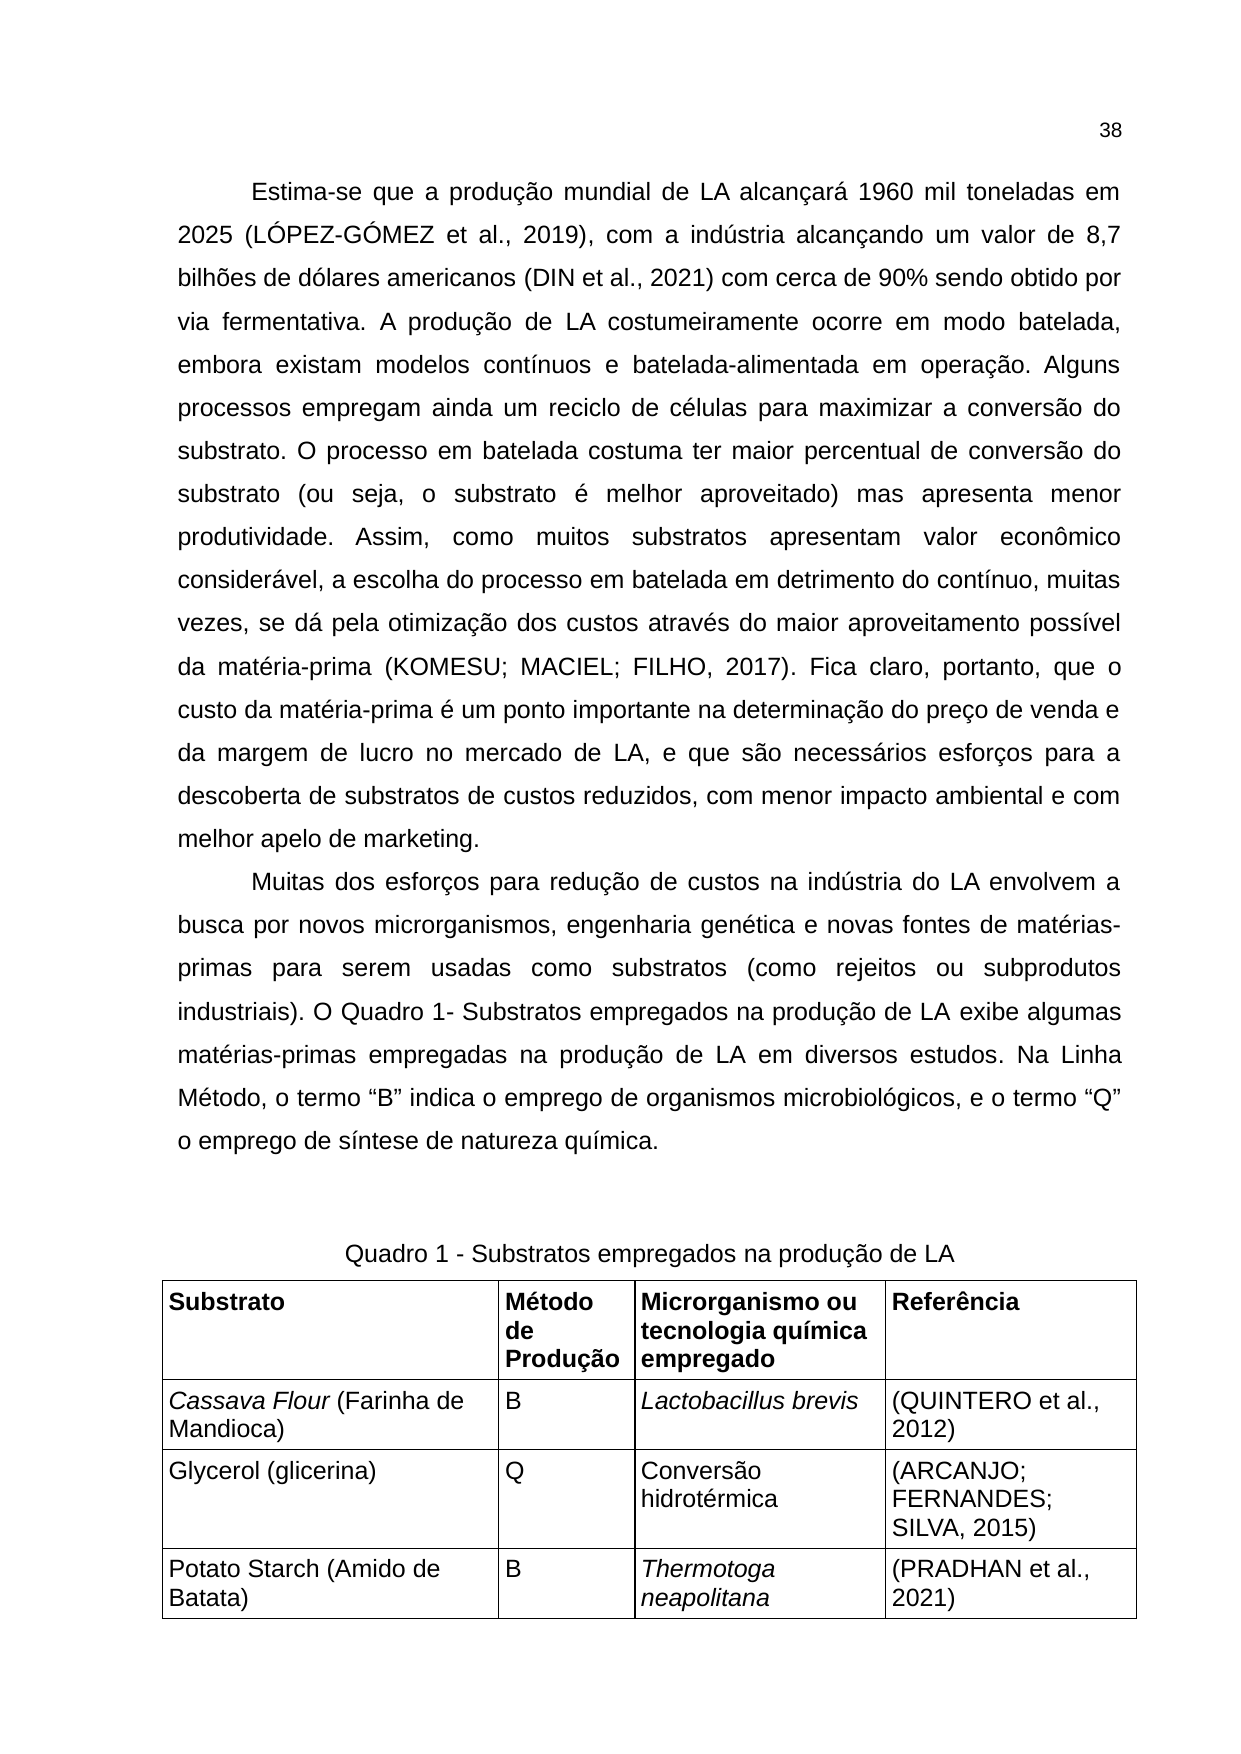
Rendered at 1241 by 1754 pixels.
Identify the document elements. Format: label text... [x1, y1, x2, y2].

table_cell (QUINTERO et al., 2012) [886, 1380, 1136, 1449]
table_cell Glycerol (glicerina) [163, 1450, 498, 1548]
text Estima-se que a produção mundial de LA alcançará 1960 mil toneladas em 2025 (LÓPEZ-GÓMEZ et al., 2019), com a indústria alcançando um valor de 8,7 bilhões de dólares americanos (DIN et al., 2021) com cerca de 90% sendo obtido por via fermentativa. A produção de LA costumeiramente ocorre em modo batelada, embora existam modelos contínuos e batelada-alimentada em operação. Alguns processos empregam ainda um reciclo de células para maximizar a conversão do substrato. O processo em batelada costuma ter maior percentual de conversão do substrato (ou seja, o substrato é melhor aproveitado) mas apresenta menor produtividade. Assim, como muitos substratos apresentam valor econômico considerável, a escolha do processo em batelada em detrimento do contínuo, muitas vezes, se dá pela otimização dos custos através do maior aproveitamento possível da matéria-prima (KOMESU; MACIEL; FILHO, 2017). Fica claro, portanto, que o custo da matéria-prima é um ponto importante na determinação do preço de venda e da margem de lucro no mercado de LA, e que são necessários esforços para a descoberta de substratos de custos reduzidos, com menor impacto ambiental e com melhor apelo de marketing. [177, 177, 1122, 853]
table_cell B [499, 1380, 634, 1449]
table_cell (PRADHAN et al., 2021) [886, 1549, 1136, 1618]
table_header Microrganismo ou tecnologia química empregado [636, 1281, 885, 1379]
table_cell Q [499, 1450, 634, 1548]
table_header Método de Produção [499, 1281, 634, 1379]
table_cell Lactobacillus brevis [636, 1380, 885, 1449]
text Muitas dos esforços para redução de custos na indústria do LA envolvem a busca por novos microrganismos, engenharia genética e novas fontes de matérias-primas para serem usadas como substratos (como rejeitos ou subprodutos industriais). O Quadro 1- Substratos empregados na produção de LA exibe algumas matérias-primas empregadas na produção de LA em diversos estudos. Na Linha Método, o termo “B” indica o emprego de organismos microbiológicos, e o termo “Q” o emprego de síntese de natureza química. [177, 867, 1122, 1154]
table_cell Conversão hidrotérmica [636, 1450, 885, 1548]
text Quadro 1 - Substratos empregados na produção de LA [177, 1239, 1122, 1268]
table_header Substrato [163, 1281, 498, 1379]
table_cell (ARCANJO; FERNANDES; SILVA, 2015) [886, 1450, 1136, 1548]
table_cell Potato Starch (Amido de Batata) [163, 1549, 498, 1618]
table_cell Thermotoga neapolitana [636, 1549, 885, 1618]
table_cell B [499, 1549, 634, 1618]
table_header Referência [886, 1281, 1136, 1379]
table_cell Cassava Flour (Farinha de Mandioca) [163, 1380, 498, 1449]
